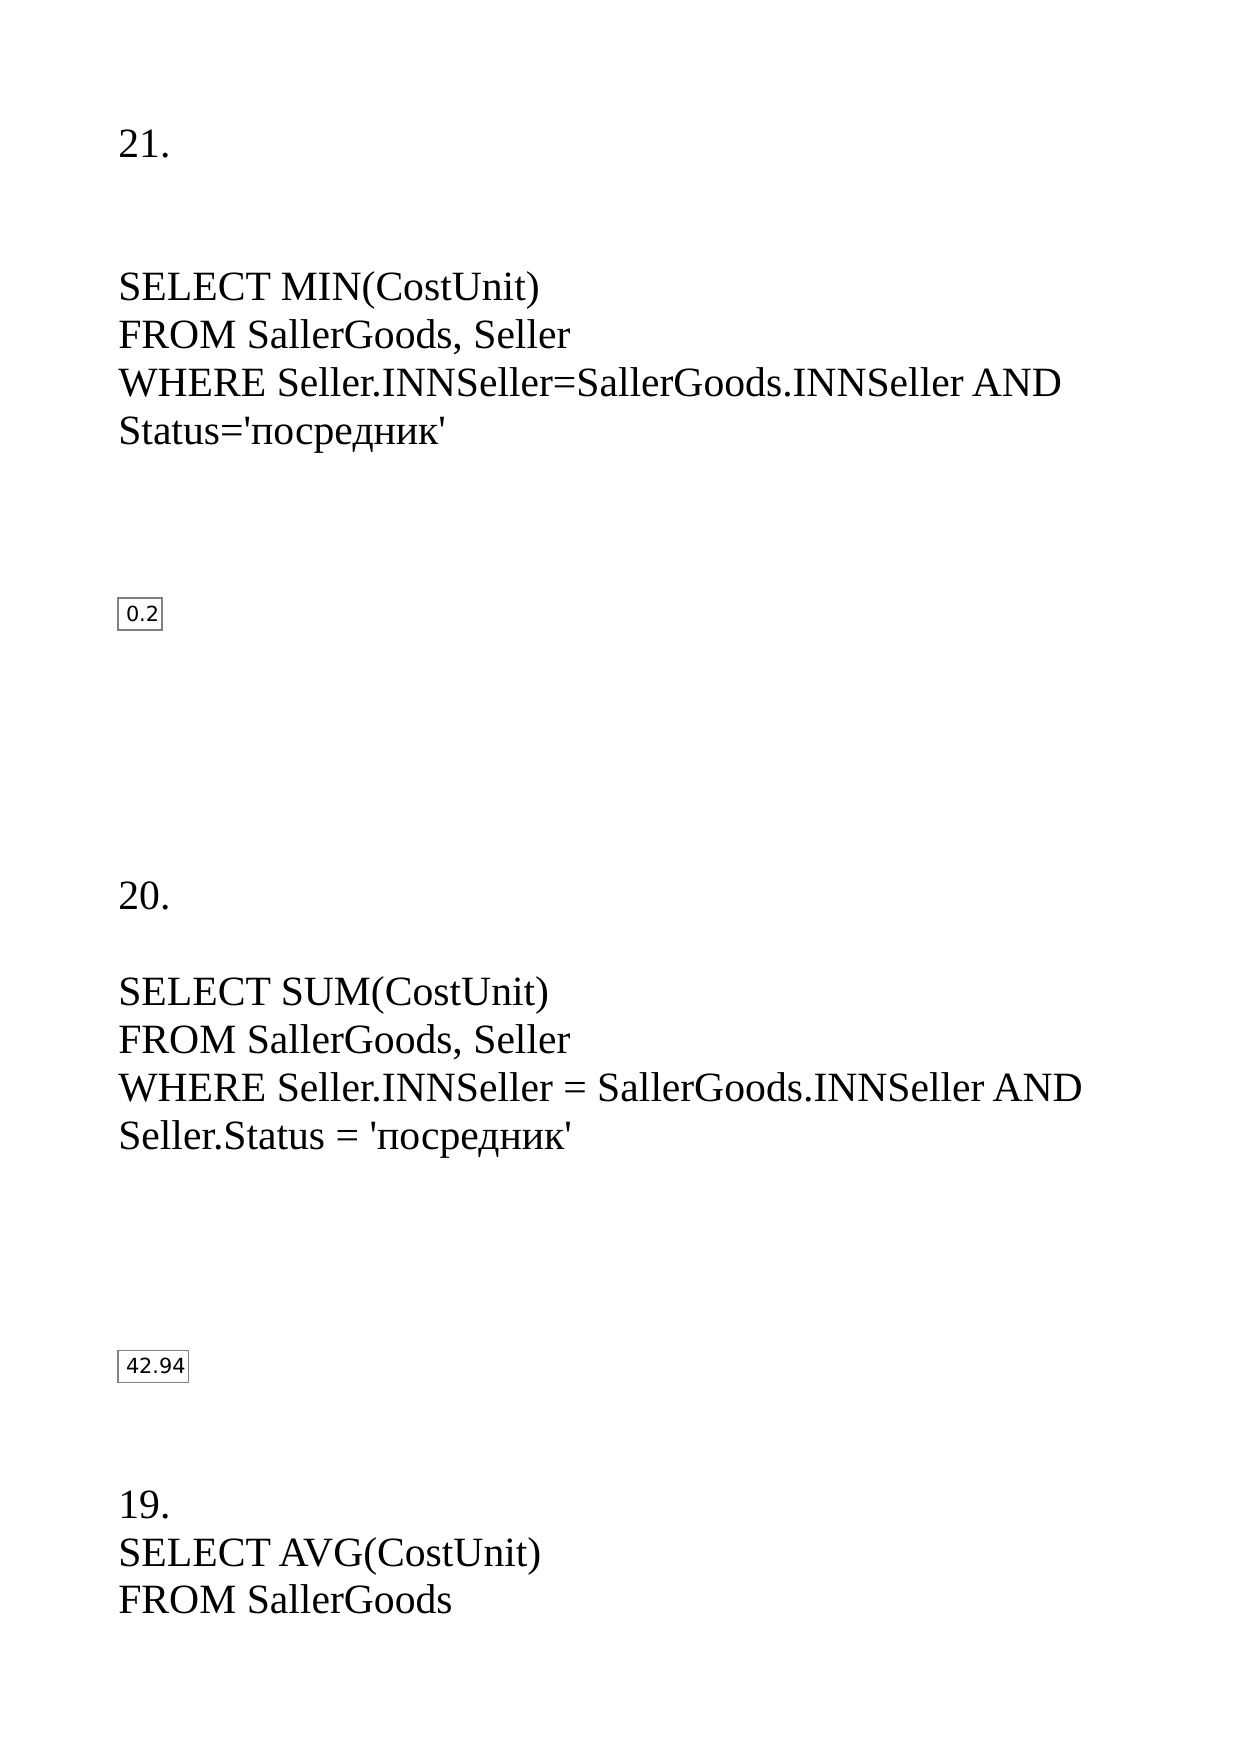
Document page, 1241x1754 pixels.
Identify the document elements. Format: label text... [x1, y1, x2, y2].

text 19. [118, 1479, 1122, 1527]
text WHERE Seller.INNSeller = SallerGoods.INNSeller AND Seller.Status = 'посредник' [118, 1062, 1122, 1158]
text FROM SallerGoods, Seller [118, 310, 1122, 358]
text WHERE Seller.INNSeller=SallerGoods.INNSeller AND Status='посредник' [118, 358, 1122, 453]
text SELECT SUM(CostUnit) [118, 966, 1122, 1014]
table_header 42.94 [119, 1351, 188, 1382]
text SELECT MIN(CostUnit) [118, 262, 1122, 310]
text FROM SallerGoods [118, 1575, 1122, 1623]
text FROM SallerGoods, Seller [118, 1014, 1122, 1062]
text 21. [118, 118, 1122, 166]
text SELECT AVG(CostUnit) [118, 1527, 1122, 1575]
text 20. [118, 871, 1122, 918]
table_header 0.2 [119, 599, 161, 629]
